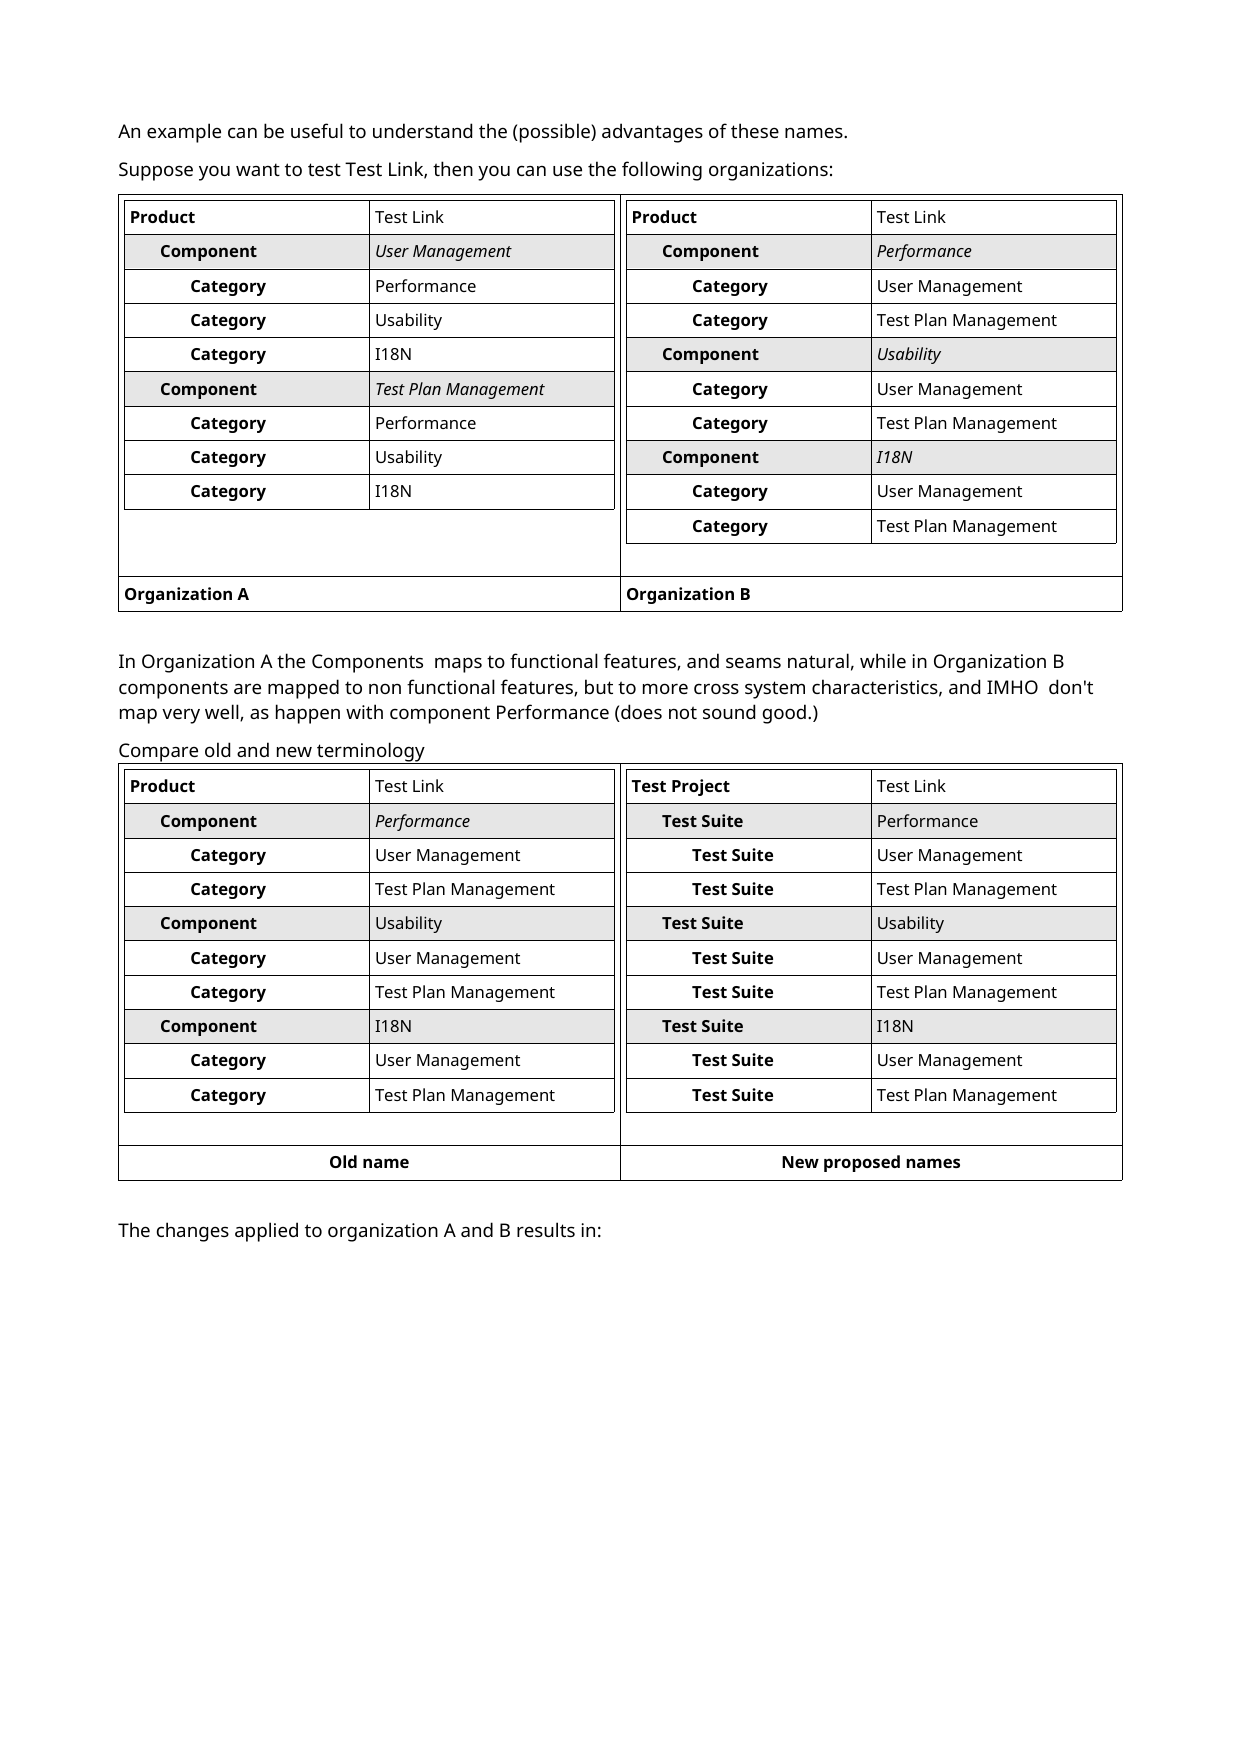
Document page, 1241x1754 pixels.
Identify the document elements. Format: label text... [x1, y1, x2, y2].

table_header Product [125, 201, 369, 234]
table_cell Test Suite [627, 976, 871, 1009]
table_cell Category [627, 304, 871, 337]
table_cell Component [627, 235, 871, 268]
table_cell User Management [872, 839, 1116, 872]
table_cell Usability [872, 338, 1116, 371]
table_cell Test Plan Management [370, 1079, 614, 1112]
table_cell Performance [872, 235, 1116, 268]
table_header Test Link [872, 770, 1116, 803]
table_cell Category [125, 873, 369, 906]
table_cell Category [125, 976, 369, 1009]
text Compare old and new terminology [118, 738, 1122, 763]
table_cell Test Plan Management [872, 510, 1116, 543]
table_cell Test Plan Management [872, 873, 1116, 906]
table_cell Component [125, 235, 369, 268]
table_cell I18N [872, 1010, 1116, 1043]
table_cell User Management [872, 372, 1116, 406]
table_cell Test Plan Management [370, 372, 614, 406]
table_cell Test Plan Management [370, 873, 614, 906]
table_cell Organization A [119, 577, 620, 611]
table_cell Usability [872, 907, 1116, 940]
table_cell Category [125, 270, 369, 303]
table_cell User Management [872, 1044, 1116, 1077]
text In Organization A the Components maps to functional features, and seams natural, while in Organization B components are mapped to non functional features, but to more cross system characteristics, and IMHO don't map very well, as happen with component Performance (does not sound good.) [118, 649, 1122, 725]
table_cell Category [627, 475, 871, 508]
table_cell Test Suite [627, 873, 871, 906]
table_cell I18N [370, 475, 614, 508]
table_cell Component [627, 338, 871, 371]
table_cell Component [125, 1010, 369, 1043]
table_cell User Management [370, 839, 614, 872]
table_cell Test Plan Management [872, 1079, 1116, 1112]
text An example can be useful to understand the (possible) advantages of these names. [118, 118, 1122, 144]
table_cell I18N [370, 1010, 614, 1043]
table_cell Usability [370, 441, 614, 474]
table_cell Category [627, 372, 871, 406]
table_header [119, 764, 620, 1145]
table_cell User Management [370, 1044, 614, 1077]
table_cell Category [627, 407, 871, 440]
table_cell Category [125, 407, 369, 440]
table_cell Test Plan Management [872, 976, 1116, 1009]
table_cell Component [627, 441, 871, 474]
table_header [621, 195, 1122, 576]
table_cell Test Suite [627, 941, 871, 975]
table_cell Organization B [621, 577, 1122, 611]
text The changes applied to organization A and B results in: [118, 1218, 1122, 1243]
table_cell Category [125, 1079, 369, 1112]
table_cell Test Plan Management [872, 304, 1116, 337]
table_cell Test Plan Management [872, 407, 1116, 440]
table_cell Category [627, 510, 871, 543]
table_cell User Management [370, 941, 614, 975]
table_cell Test Plan Management [370, 976, 614, 1009]
table_cell User Management [872, 475, 1116, 508]
table_cell Category [125, 475, 369, 508]
table_header Product [125, 770, 369, 803]
table_cell Usability [370, 304, 614, 337]
table_cell Category [125, 1044, 369, 1077]
table_cell New proposed names [621, 1146, 1122, 1179]
table_cell Test Suite [627, 1079, 871, 1112]
table_cell Test Suite [627, 839, 871, 872]
table_cell Category [125, 941, 369, 975]
text Suppose you want to test Test Link, then you can use the following organizations: [118, 156, 1122, 182]
table_cell Category [125, 338, 369, 371]
table_cell Performance [370, 804, 614, 838]
table_header Test Project [627, 770, 871, 803]
table_cell Test Suite [627, 804, 871, 838]
table_cell Category [125, 304, 369, 337]
table_header Test Link [872, 201, 1116, 234]
table_cell I18N [872, 441, 1116, 474]
table_header Product [627, 201, 871, 234]
table_cell Component [125, 804, 369, 838]
table_cell Test Suite [627, 1010, 871, 1043]
table_cell Usability [370, 907, 614, 940]
table_cell I18N [370, 338, 614, 371]
table_header Test Link [370, 770, 614, 803]
table_cell User Management [872, 270, 1116, 303]
table_cell Category [627, 270, 871, 303]
table_cell Performance [370, 270, 614, 303]
table_header Test Link [370, 201, 614, 234]
table_header [621, 764, 1122, 1145]
table_cell Component [125, 372, 369, 406]
table_cell Performance [872, 804, 1116, 838]
table_cell User Management [872, 941, 1116, 975]
table_cell Performance [370, 407, 614, 440]
table_cell Category [125, 839, 369, 872]
table_cell Test Suite [627, 907, 871, 940]
table_header [119, 195, 620, 576]
table_cell Category [125, 441, 369, 474]
table_cell User Management [370, 235, 614, 268]
table_cell Test Suite [627, 1044, 871, 1077]
table_cell Component [125, 907, 369, 940]
table_cell Old name [119, 1146, 620, 1179]
